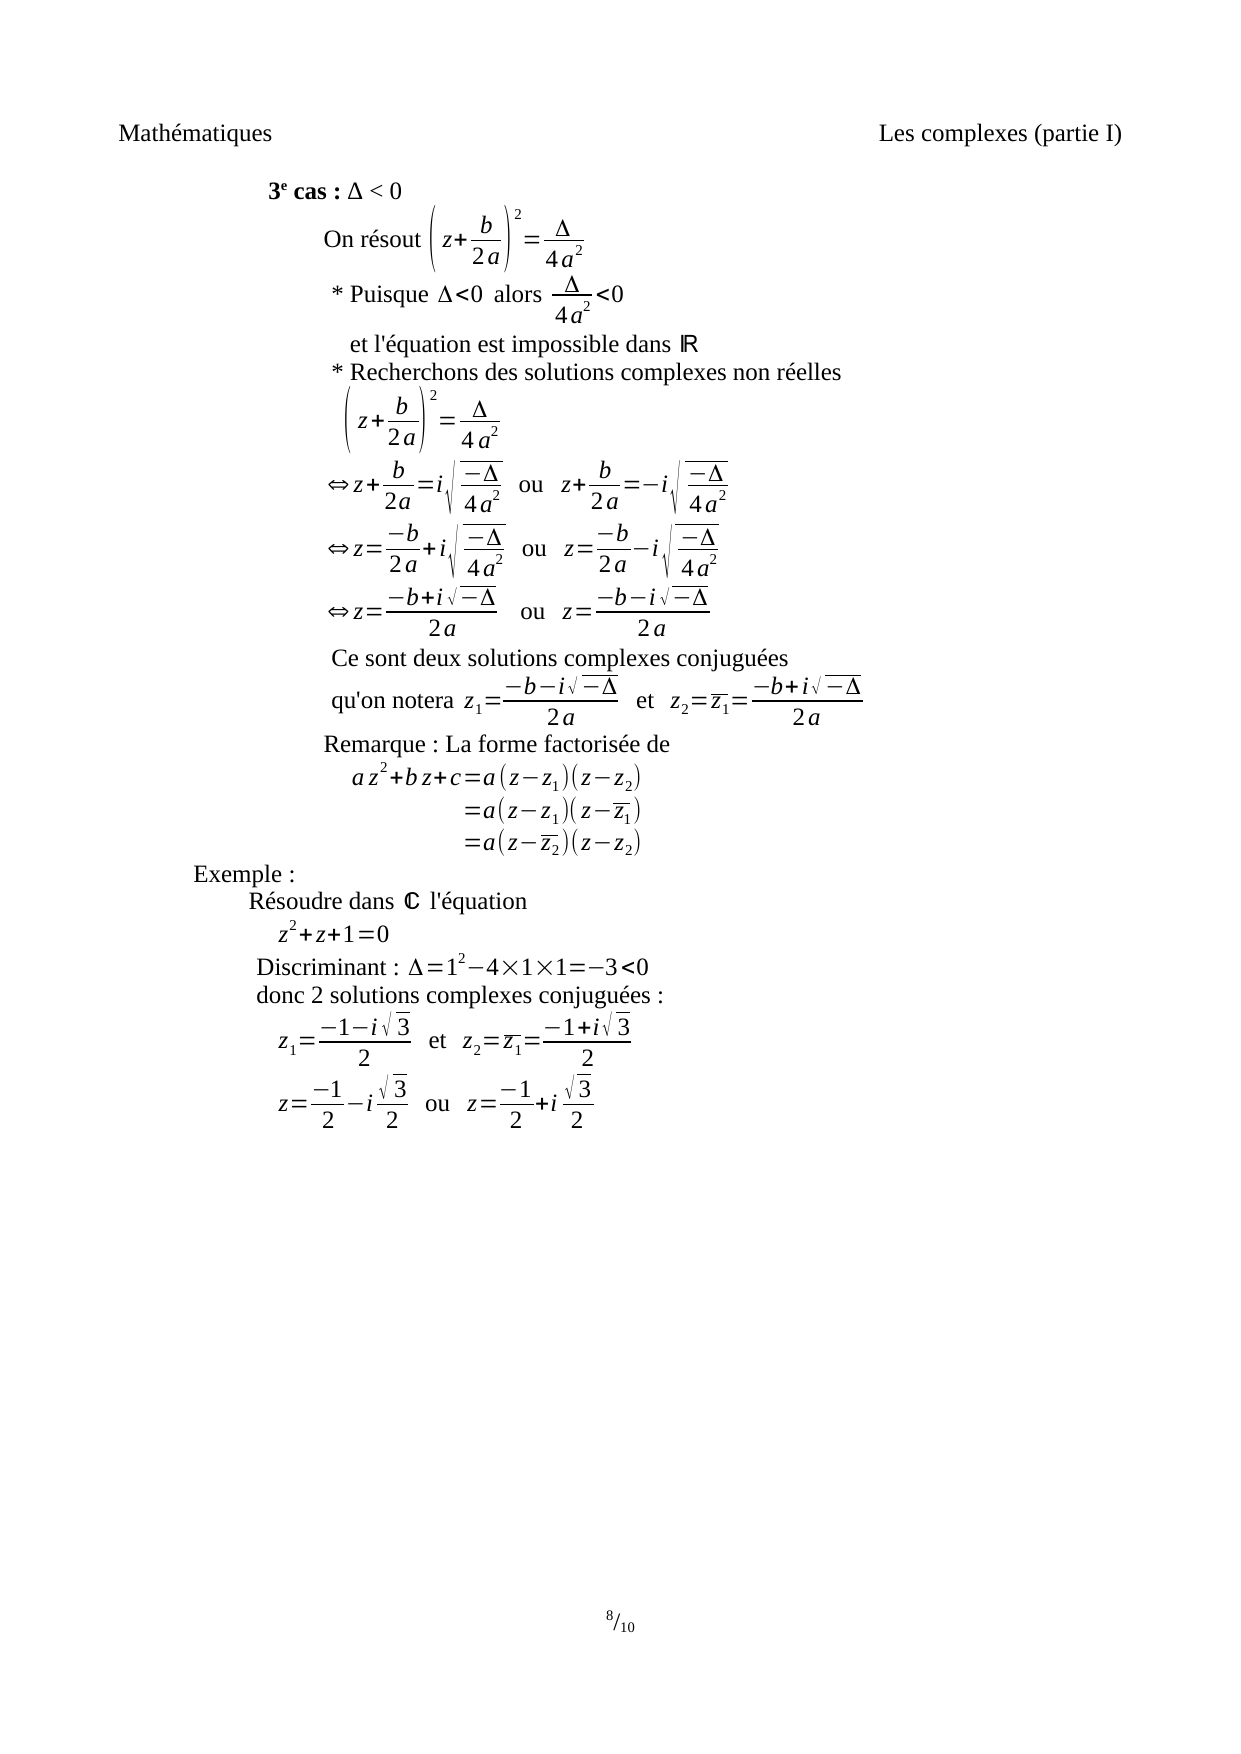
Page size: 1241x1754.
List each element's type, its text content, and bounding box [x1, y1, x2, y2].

list Exemple : [156, 859, 1122, 888]
list 3e cas : ∆ < 0 [231, 176, 1122, 205]
